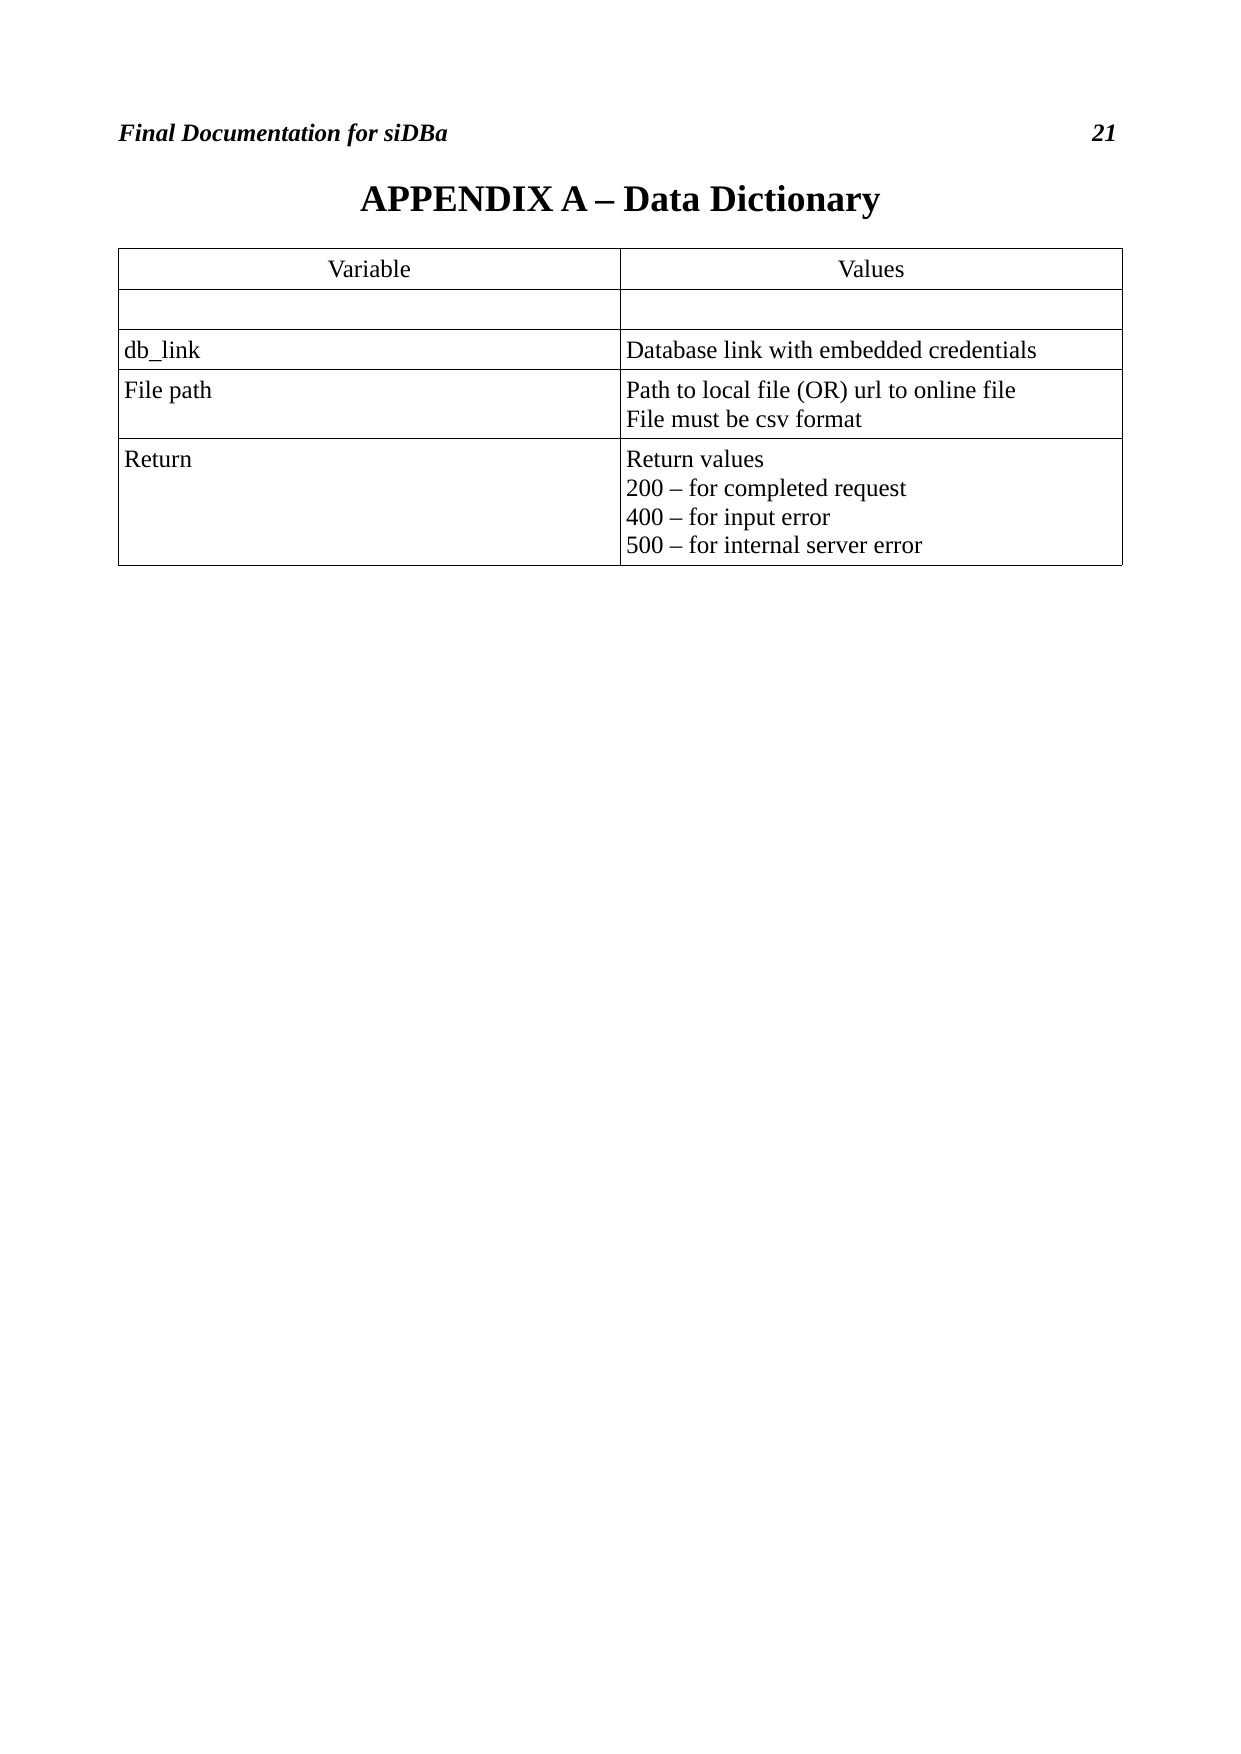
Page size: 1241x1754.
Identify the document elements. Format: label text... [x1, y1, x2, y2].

table_cell Return values 200 – for completed request 400 – for input error 500 – for internal server error [621, 439, 1122, 565]
table_cell [621, 290, 1122, 329]
table_cell File path [119, 370, 620, 438]
table_cell [119, 290, 620, 329]
text APPENDIX A – Data Dictionary [118, 176, 1122, 219]
table_cell db_link [119, 330, 620, 369]
table_cell Database link with embedded credentials [621, 330, 1122, 369]
table_cell Path to local file (OR) url to online file File must be csv format [621, 370, 1122, 438]
table_cell Return [119, 439, 620, 565]
table_header Variable [119, 249, 620, 288]
table_header Values [621, 249, 1122, 288]
